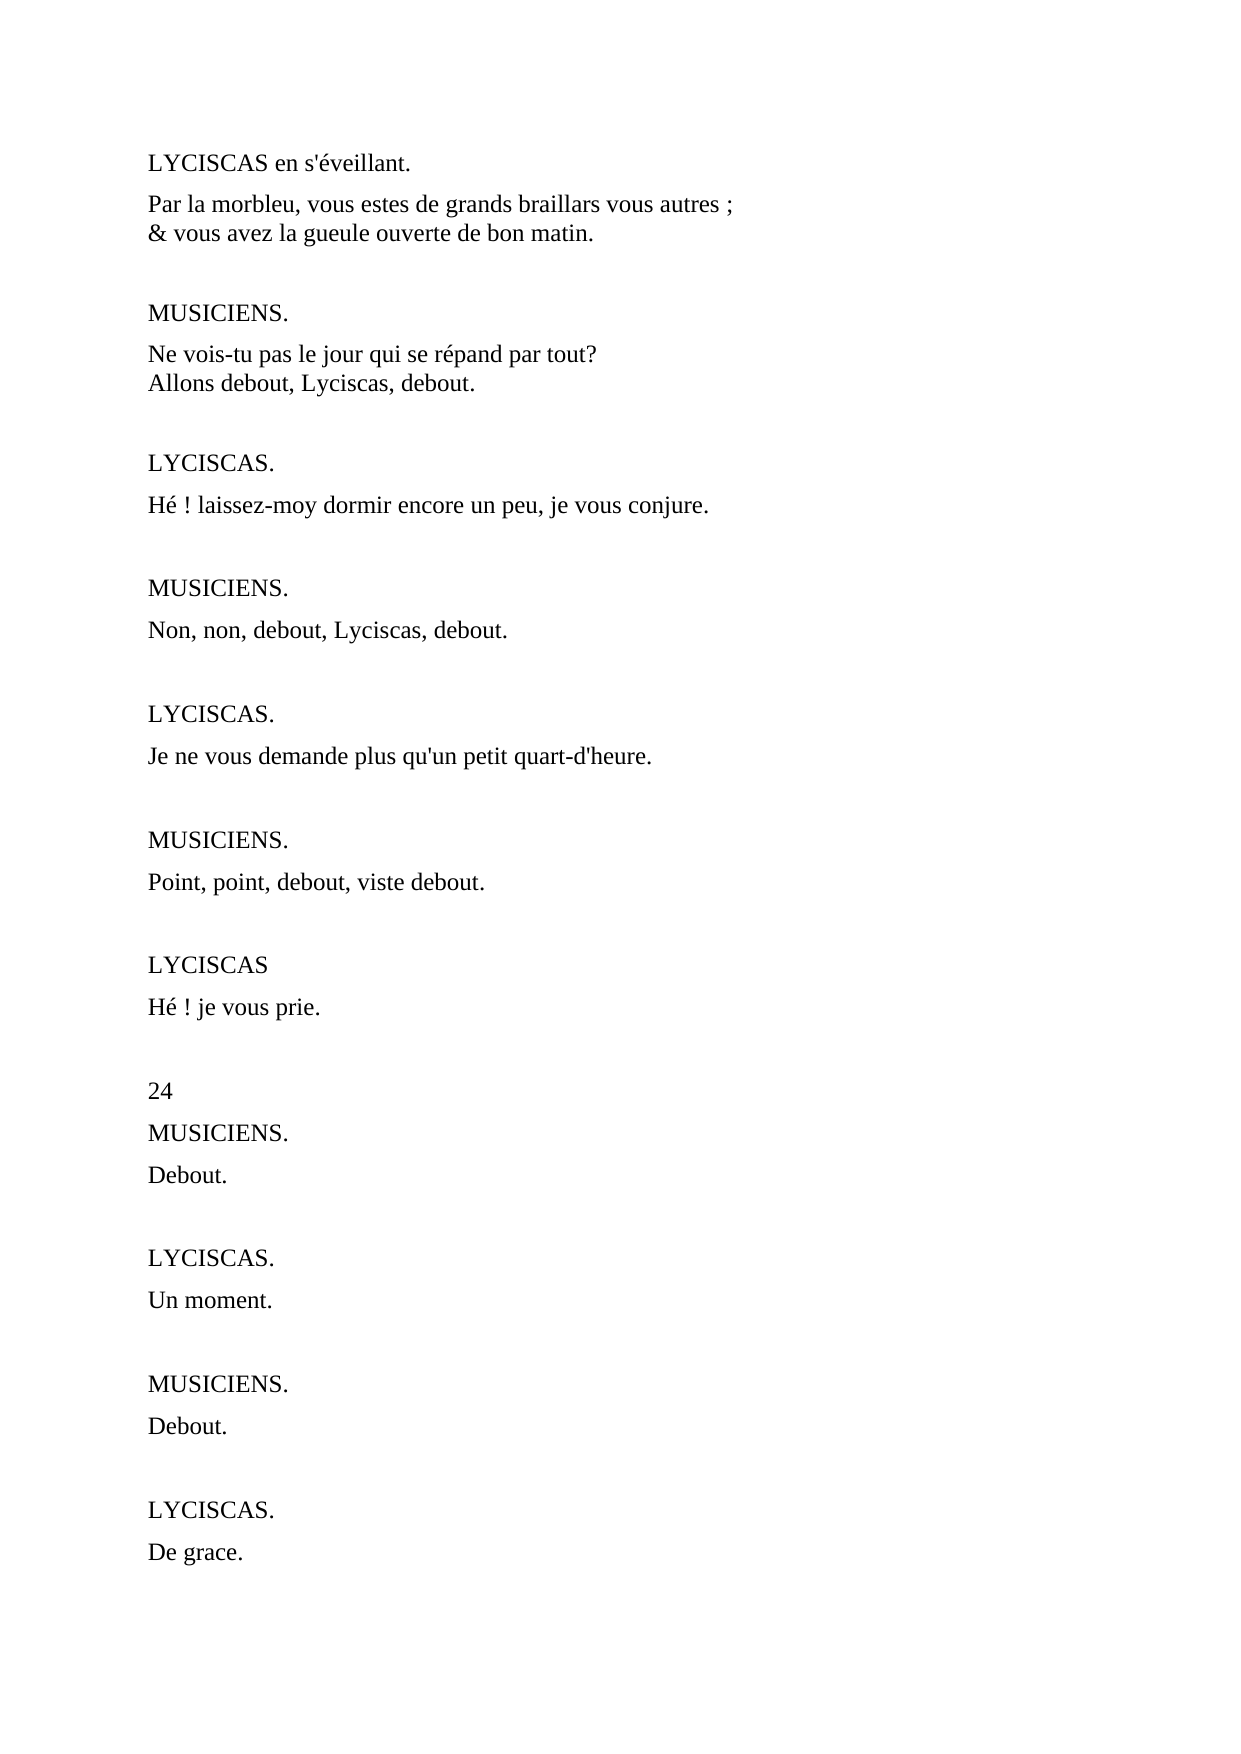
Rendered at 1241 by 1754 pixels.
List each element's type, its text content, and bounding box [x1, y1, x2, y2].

text & vous avez la gueule ouverte de bon matin. [148, 218, 1093, 247]
text De grace. [148, 1537, 1093, 1565]
text Un moment. [148, 1285, 1093, 1314]
text LYCISCAS. [148, 699, 1093, 728]
text MUSICIENS. [148, 825, 1093, 853]
text LYCISCAS. [148, 448, 1093, 477]
text Non, non, debout, Lyciscas, debout. [148, 615, 1093, 644]
text MUSICIENS. [148, 298, 1093, 326]
text MUSICIENS. [148, 1118, 1093, 1147]
text LYCISCAS. [148, 1243, 1093, 1272]
text Debout. [148, 1411, 1093, 1440]
text Hé ! je vous prie. [148, 992, 1093, 1021]
text LYCISCAS en s'éveillant. [148, 148, 1093, 176]
text Ne vois-tu pas le jour qui se répand par tout? [148, 339, 1093, 368]
text Par la morbleu, vous estes de grands braillars vous autres ; [148, 189, 1093, 218]
text 24 [148, 1076, 1093, 1105]
text MUSICIENS. [148, 1369, 1093, 1398]
text Je ne vous demande plus qu'un petit quart-d'heure. [148, 741, 1093, 770]
text LYCISCAS. [148, 1495, 1093, 1523]
text LYCISCAS [148, 950, 1093, 979]
text Debout. [148, 1160, 1093, 1188]
text Hé ! laissez-moy dormir encore un peu, je vous conjure. [148, 490, 1093, 518]
text Allons debout, Lyciscas, debout. [148, 368, 1093, 397]
text MUSICIENS. [148, 573, 1093, 602]
text Point, point, debout, viste debout. [148, 867, 1093, 895]
